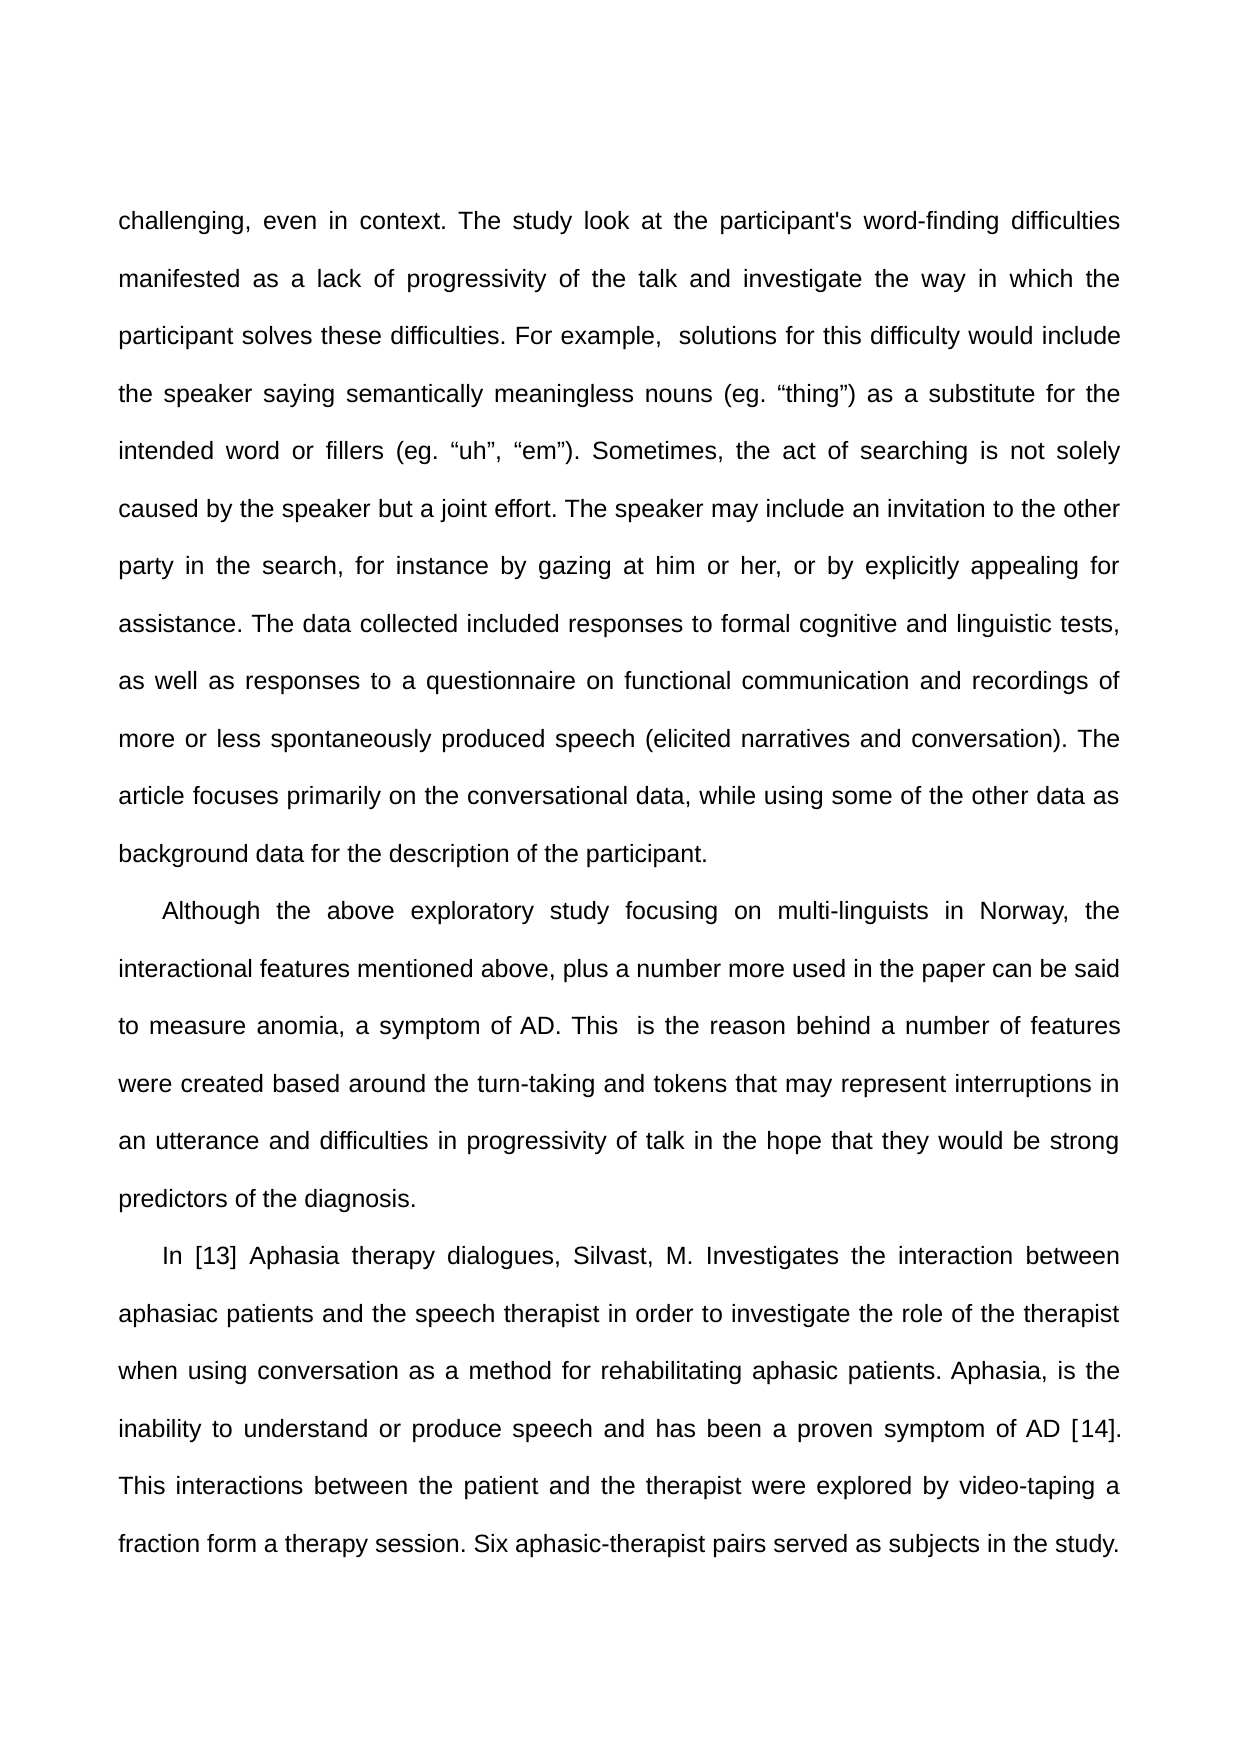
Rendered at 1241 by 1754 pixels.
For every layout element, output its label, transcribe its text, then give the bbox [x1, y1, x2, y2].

text Although the above exploratory study focusing on multi-linguists in Norway, the interactional features mentioned above, plus a number more used in the paper can be said to measure anomia, a symptom of AD. This is the reason behind a number of features were created based around the turn-taking and tokens that may represent interruptions in an ­utterance and difficulties in progressivity of talk in the hope that they would be strong predictors of the diagnosis. [118, 896, 1122, 1212]
text In [13] Aphasia therapy dialogues, Silvast, M. Investigates the interaction between aphasiac patients and the speech therapist in order to investigate the role of the therapist when using conversation as a method for rehabilitating aphasic patients. Aphasia, is the inability to understand or produce speech and has been a proven symptom of AD [14]. This interactions between the patient and the therapist were explored by video-taping a fraction form a therapy session. Six aphasic-therapist pairs served as subjects in the study. [118, 1241, 1122, 1557]
text challenging, even in context. The study look at the participant's word-finding difficulties manifested as a lack of progressivity of the talk and investigate the way in which the participant solves these difficulties. For example, solutions for this difficulty would include the speaker saying semantically meaningless nouns (eg. “thing”) as a substitute for the intended word or fillers (eg. “uh”, “em”). Sometimes, the act of searching is not solely caused by the speaker but a joint effort. The speaker may include an invitation to the other party in the search, for instance by gazing at him or her, or by explicitly appealing for assistance. The data collected included responses to formal cognitive and linguistic tests, as well as responses to a questionnaire on functional communication and recordings of more or less spontaneously produced speech (elicited narratives and conversation). The article focuses primarily on the conversational data, while using some of the other data as background data for the description of the participant. [118, 206, 1122, 867]
